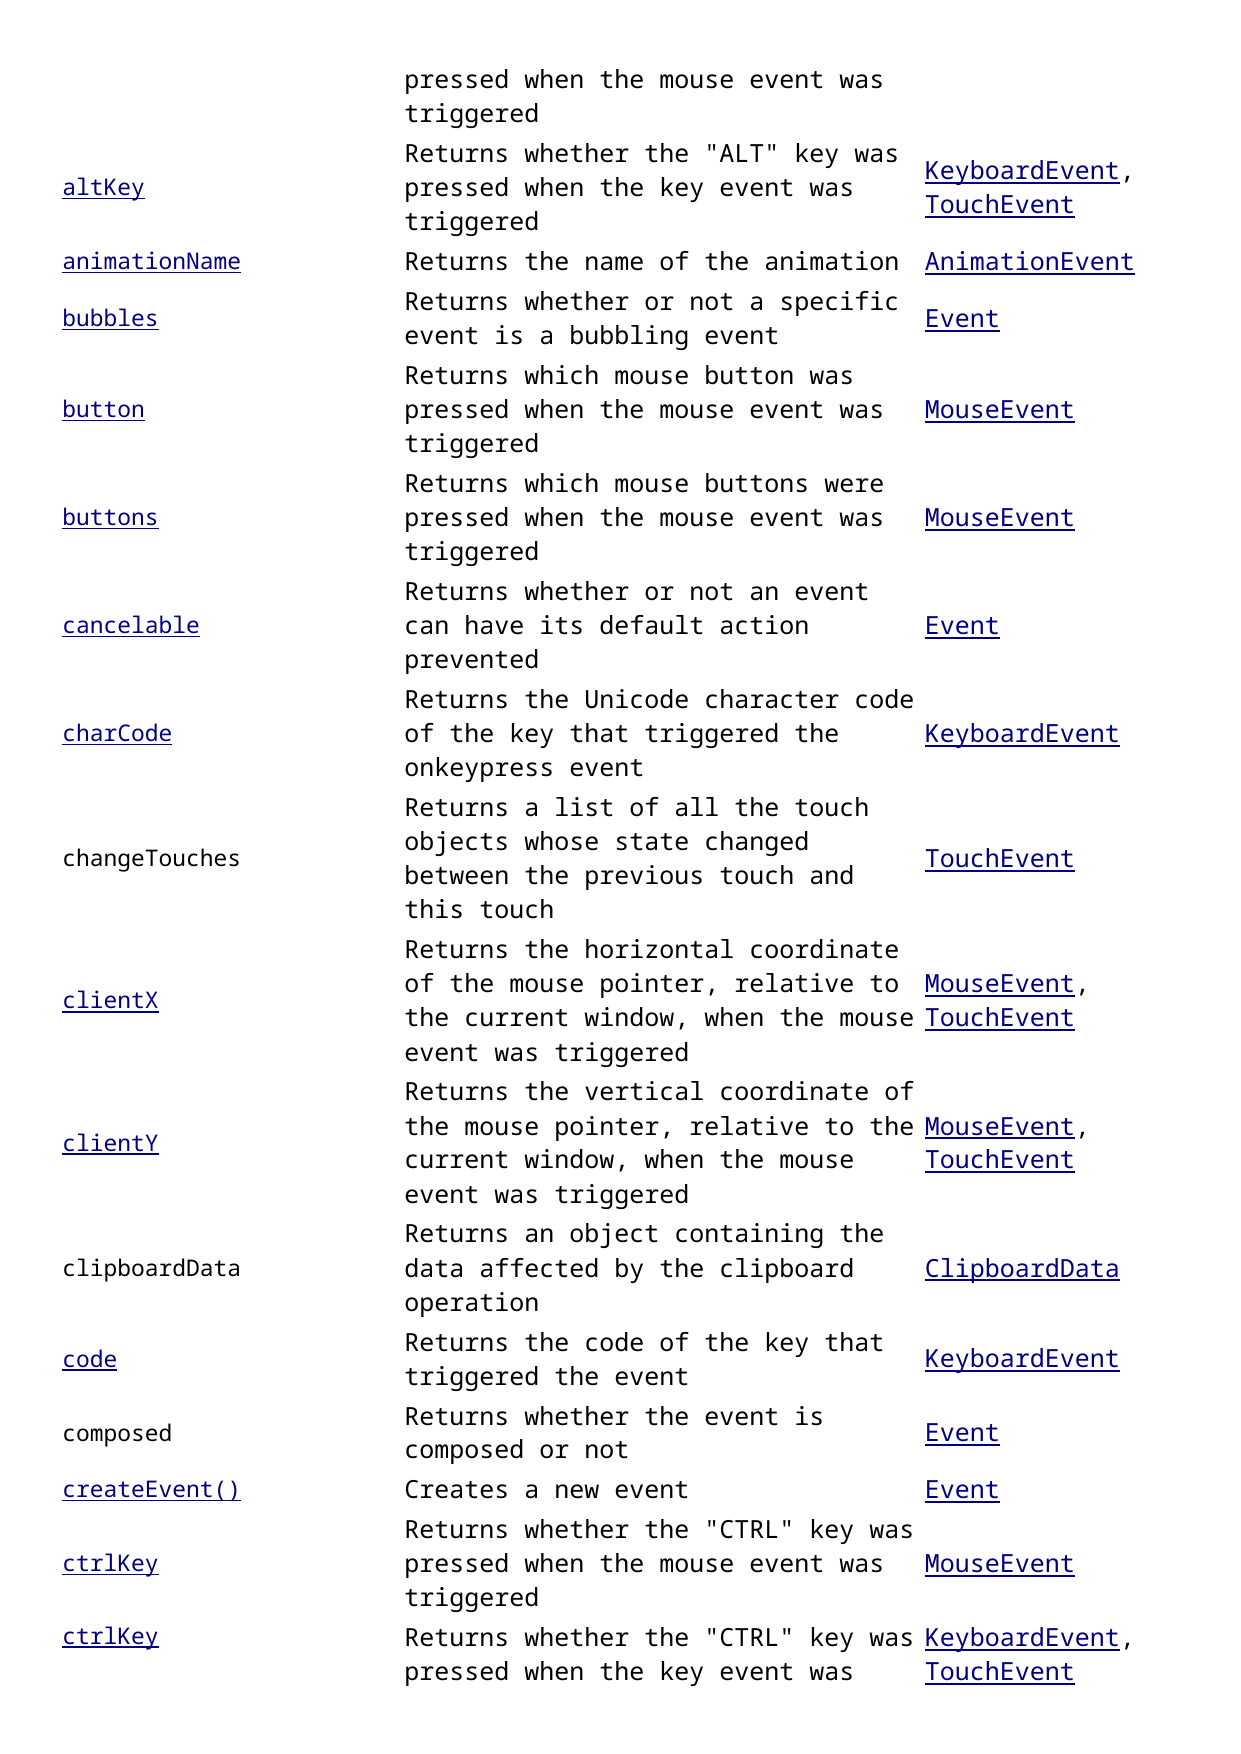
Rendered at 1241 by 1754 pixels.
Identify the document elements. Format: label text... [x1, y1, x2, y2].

table_cell Event [922, 571, 1181, 679]
table_cell TouchEvent [922, 787, 1181, 929]
table_cell MouseEvent, TouchEvent [922, 929, 1181, 1071]
table_cell KeyboardEvent [922, 1321, 1181, 1395]
table_cell Returns the horizontal coordinate of the mouse pointer, relative to the current window, when the mouse event was triggered [401, 929, 922, 1071]
table_cell Returns the Unicode character code of the key that triggered the onkeypress event [401, 679, 922, 787]
table_cell Returns whether or not a specific event is a bubbling event [401, 281, 922, 355]
table_cell cancelable [59, 571, 401, 679]
table_cell altKey [59, 133, 401, 241]
table_cell button [59, 355, 401, 463]
table_cell charCode [59, 679, 401, 787]
table_cell Returns whether the "CTRL" key was pressed when the key event was [401, 1617, 922, 1691]
table_cell ctrlKey [59, 1617, 401, 1691]
table_cell [922, 59, 1181, 133]
table_cell code [59, 1321, 401, 1395]
table_cell ClipboardData [922, 1213, 1181, 1321]
table_cell [59, 59, 401, 133]
table_cell clientY [59, 1071, 401, 1213]
table_cell Event [922, 281, 1181, 355]
table_cell bubbles [59, 281, 401, 355]
table_cell KeyboardEvent, TouchEvent [922, 1617, 1181, 1691]
table_cell KeyboardEvent, TouchEvent [922, 133, 1181, 241]
table_cell changeTouches [59, 787, 401, 929]
table_cell MouseEvent [922, 355, 1181, 463]
table_cell KeyboardEvent [922, 679, 1181, 787]
table_cell Returns the vertical coordinate of the mouse pointer, relative to the current window, when the mouse event was triggered [401, 1071, 922, 1213]
table_cell composed [59, 1395, 401, 1469]
table_cell Returns whether the "ALT" key was pressed when the key event was triggered [401, 133, 922, 241]
table_cell Returns whether the event is composed or not [401, 1395, 922, 1469]
table_cell pressed when the mouse event was triggered [401, 59, 922, 133]
table_cell AnimationEvent [922, 241, 1181, 281]
table_cell Returns which mouse buttons were pressed when the mouse event was triggered [401, 463, 922, 571]
table_cell buttons [59, 463, 401, 571]
table_cell Returns whether or not an event can have its default action prevented [401, 571, 922, 679]
table_cell Event [922, 1395, 1181, 1469]
table_cell ctrlKey [59, 1509, 401, 1617]
table_cell animationName [59, 241, 401, 281]
table_cell Returns a list of all the touch objects whose state changed between the previous touch and this touch [401, 787, 922, 929]
table_cell Event [922, 1469, 1181, 1509]
table_cell MouseEvent, TouchEvent [922, 1071, 1181, 1213]
table_cell Returns the name of the animation [401, 241, 922, 281]
table_cell clipboardData [59, 1213, 401, 1321]
table_cell MouseEvent [922, 463, 1181, 571]
table_cell clientX [59, 929, 401, 1071]
table_cell Returns an object containing the data affected by the clipboard operation [401, 1213, 922, 1321]
table_cell Returns whether the "CTRL" key was pressed when the mouse event was triggered [401, 1509, 922, 1617]
table_cell Returns which mouse button was pressed when the mouse event was triggered [401, 355, 922, 463]
table_cell createEvent() [59, 1469, 401, 1509]
table_cell MouseEvent [922, 1509, 1181, 1617]
table_cell Creates a new event [401, 1469, 922, 1509]
table_cell Returns the code of the key that triggered the event [401, 1321, 922, 1395]
